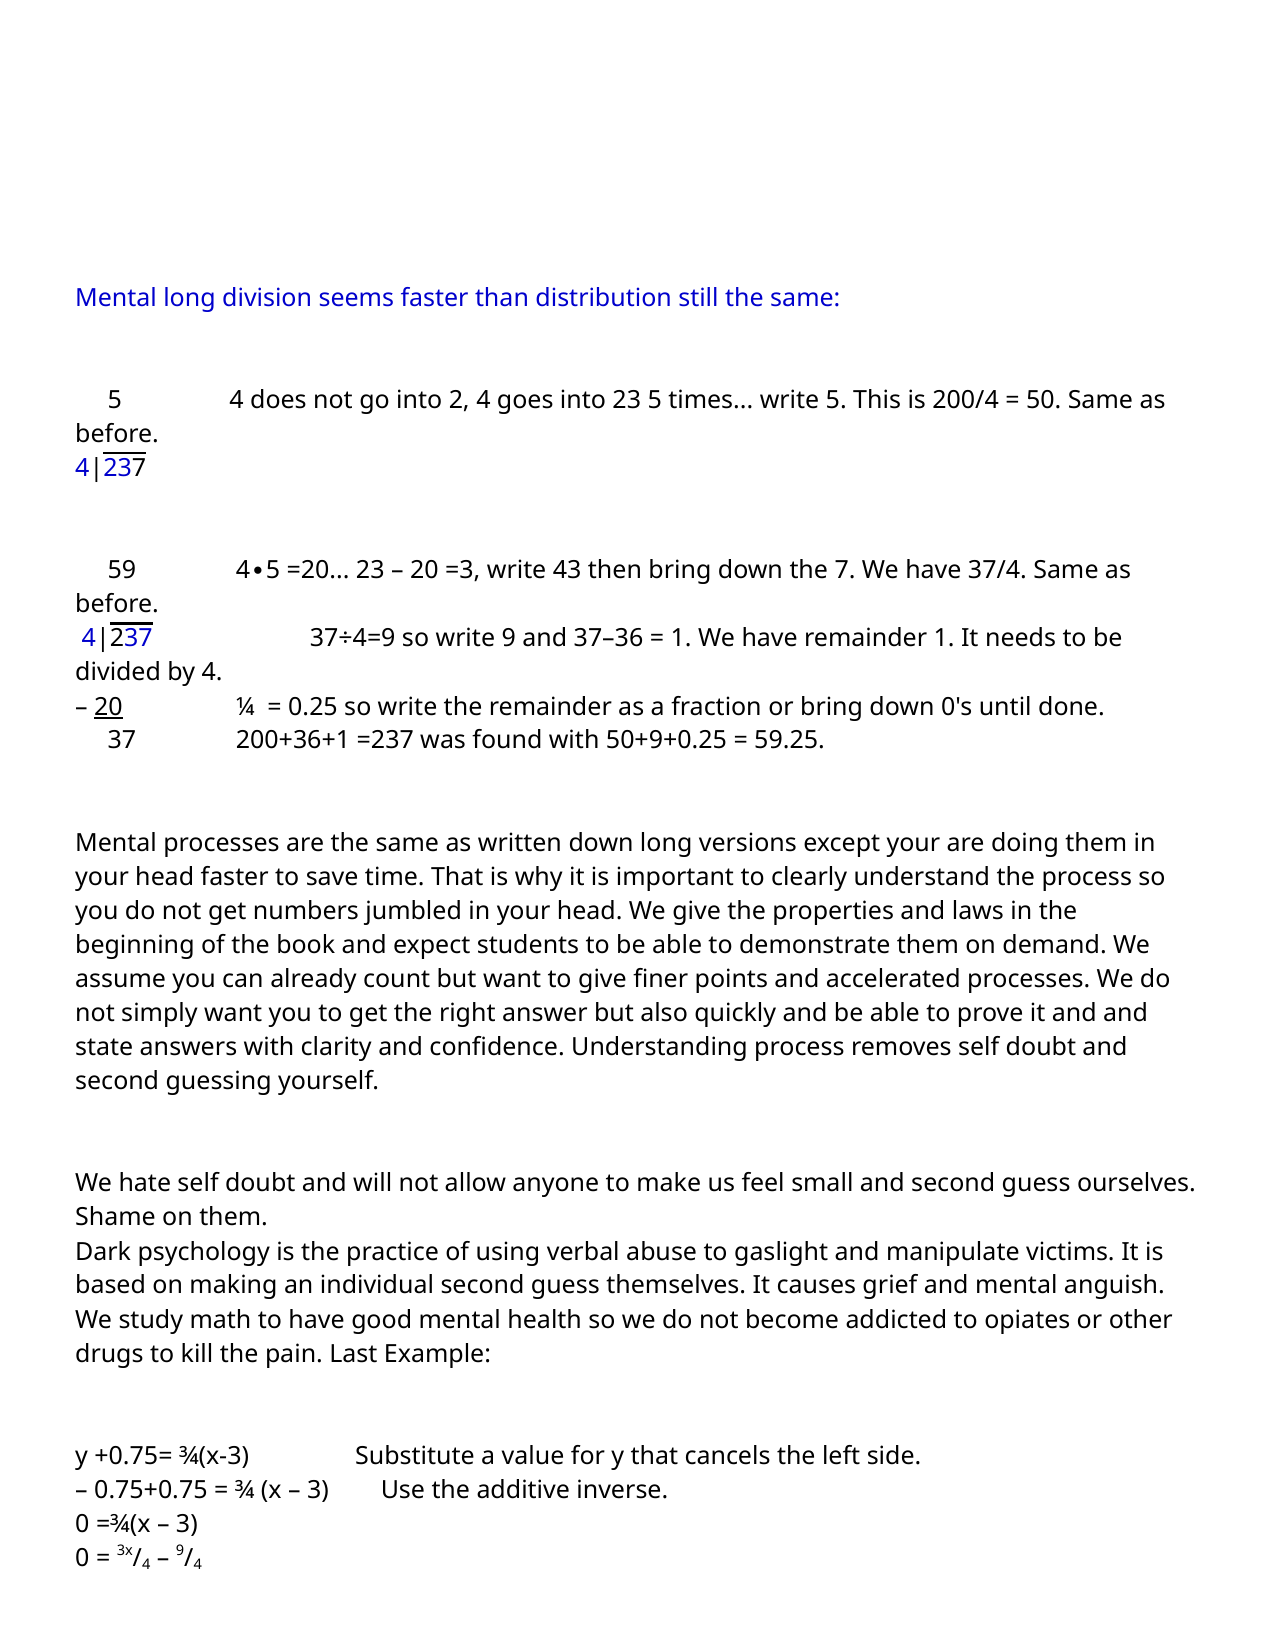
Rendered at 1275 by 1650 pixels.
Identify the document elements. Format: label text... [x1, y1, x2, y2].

text We hate self doubt and will not allow anyone to make us feel small and second guess ourselves. Shame on them. [75, 1165, 1200, 1233]
text 0 =¾(x – 3) [75, 1506, 1200, 1540]
text 5 4 does not go into 2, 4 goes into 23 5 times... write 5. This is 200/4 = 50. Same as before. [75, 382, 1200, 450]
text Mental long division seems faster than distribution still the same: [75, 279, 1200, 313]
text – 20 ¼ = 0.25 so write the remainder as a fraction or bring down 0's until done. [75, 688, 1200, 722]
text 4|237 37÷4=9 so write 9 and 37–36 = 1. We have remainder 1. It needs to be divided by 4. [75, 620, 1200, 688]
text 0 = 3x/4 – 9/4 [75, 1540, 1200, 1574]
text Dark psychology is the practice of using verbal abuse to gaslight and manipulate victims. It is based on making an individual second guess themselves. It causes grief and mental anguish. We study math to have good mental health so we do not become addicted to opiates or other drugs to kill the pain. Last Example: [75, 1233, 1200, 1369]
text 4|237 [75, 450, 1200, 484]
text y +0.75= ¾(x-3) Substitute a value for y that cancels the left side. [75, 1437, 1200, 1472]
text Mental processes are the same as written down long versions except your are doing them in your head faster to save time. That is why it is important to clearly understand the process so you do not get numbers jumbled in your head. We give the properties and laws in the beginning of the book and expect students to be able to demonstrate them on demand. We assume you can already count but want to give finer points and accelerated processes. We do not simply want you to get the right answer but also quickly and be able to prove it and and state answers with clarity and confidence. Understanding process removes self doubt and second guessing yourself. [75, 824, 1200, 1097]
text 59 4∙5 =20... 23 – 20 =3, write 43 then bring down the 7. We have 37/4. Same as before. [75, 552, 1200, 620]
text 37 200+36+1 =237 was found with 50+9+0.25 = 59.25. [75, 722, 1200, 756]
text – 0.75+0.75 = ¾ (x – 3) Use the additive inverse. [75, 1472, 1200, 1506]
